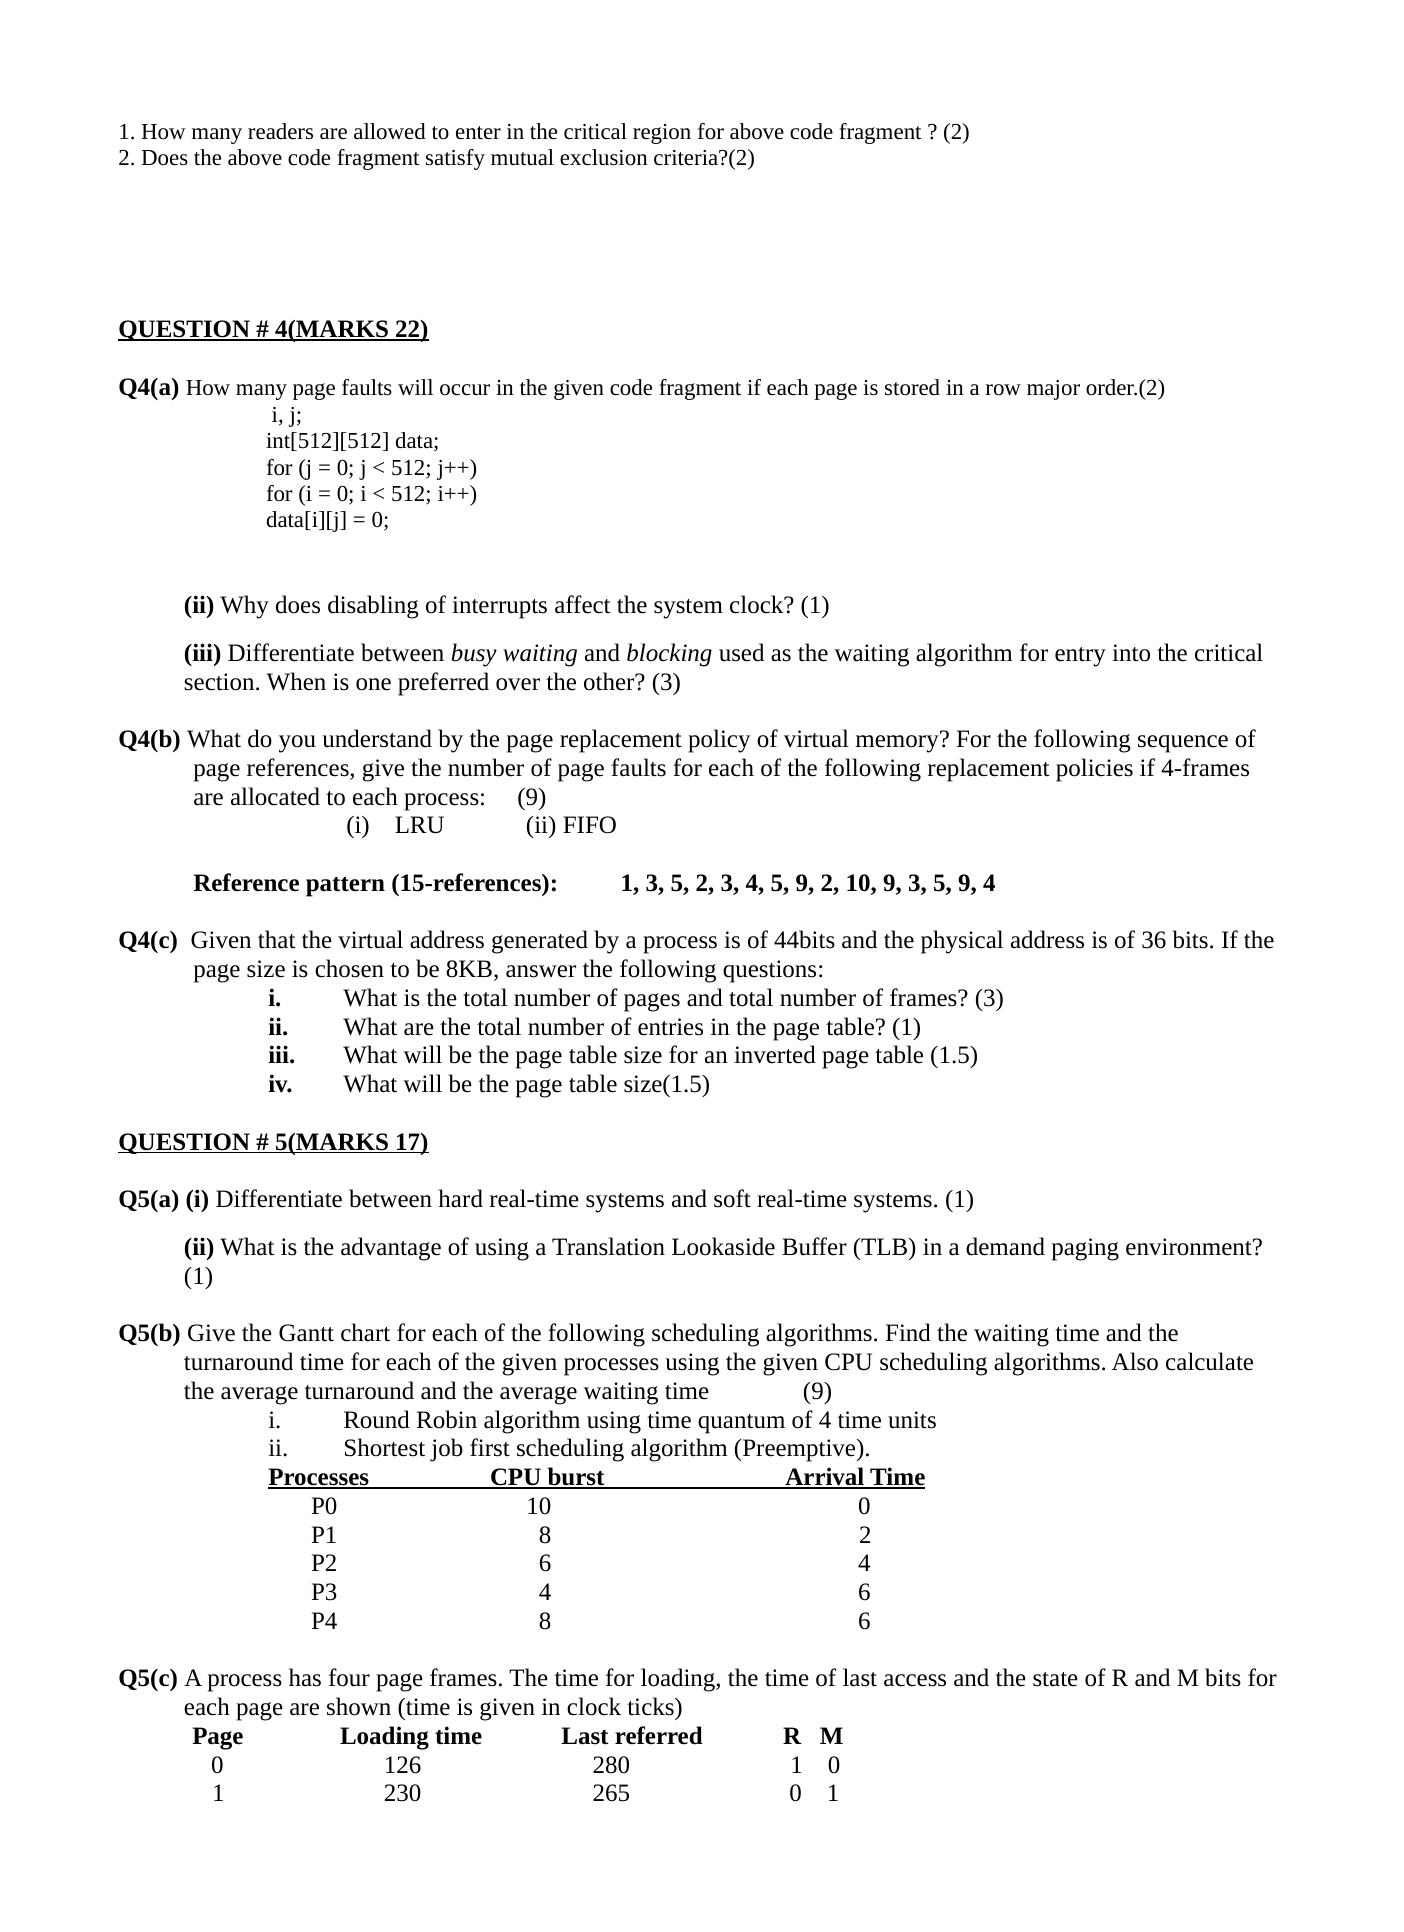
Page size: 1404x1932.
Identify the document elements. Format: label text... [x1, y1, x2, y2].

text 2. Does the above code fragment satisfy mutual exclusion criteria?(2) [118, 144, 1286, 171]
text int[512][512] data; [118, 427, 1286, 453]
text 0 126 280 1 0 [118, 1750, 1286, 1778]
text Q5(a) (i) Differentiate between hard real-time systems and soft real-time systems. (1) [118, 1184, 1286, 1213]
text Q5(c) A process has four page frames. The time for loading, the time of last access and the state of R and M bits for each page are shown (time is given in clock ticks) [118, 1663, 1286, 1721]
text Page Loading time Last referred R M [118, 1721, 1286, 1750]
text P2 6 4 [193, 1548, 1286, 1577]
text Processes CPU burst Arrival Time [268, 1462, 1286, 1491]
text (iii) Differentiate between busy waiting and blocking used as the waiting algorithm for entry into the critical section. When is one preferred over the other? (3) [118, 638, 1286, 696]
list What will be the page table size(1.5) [268, 1069, 1286, 1098]
list What is the total number of pages and total number of frames? (3) [268, 983, 1286, 1012]
text Q4(c) Given that the virtual address generated by a process is of 44bits and the physical address is of 36 bits. If the page size is chosen to be 8KB, answer the following questions: [118, 926, 1286, 983]
text Q5(b) Give the Gantt chart for each of the following scheduling algorithms. Find the waiting time and the turnaround time for each of the given processes using the given CPU scheduling algorithms. Also calculate the average turnaround and the average waiting time (9) [118, 1318, 1286, 1405]
list Round Robin algorithm using time quantum of 4 time units [268, 1405, 1286, 1433]
text 1. How many readers are allowed to enter in the critical region for above code fragment ? (2) [118, 118, 1286, 144]
text P0 10 0 [193, 1491, 1286, 1520]
text i, j; [118, 401, 1286, 427]
text for (j = 0; j < 512; j++) [118, 453, 1286, 480]
text QUESTION # 5(MARKS 17) [118, 1127, 1286, 1156]
text (ii) What is the advantage of using a Translation Lookaside Buffer (TLB) in a demand paging environment? (1) [118, 1232, 1286, 1290]
text QUESTION # 4(MARKS 22) [118, 314, 1286, 343]
list Shortest job first scheduling algorithm (Preemptive). [268, 1433, 1286, 1462]
text P4 8 6 [193, 1606, 1286, 1635]
list What will be the page table size for an inverted page table (1.5) [268, 1041, 1286, 1069]
text Q4(a) How many page faults will occur in the given code fragment if each page is stored in a row major order.(2) [118, 372, 1286, 401]
text data[i][j] = 0; [118, 506, 1286, 533]
text 1 230 265 0 1 [118, 1778, 1286, 1807]
list (i) LRU (ii) FIFO [118, 811, 1286, 839]
text for (i = 0; i < 512; i++) [118, 480, 1286, 506]
list What are the total number of entries in the page table? (1) [268, 1012, 1286, 1041]
text P1 8 2 [193, 1520, 1286, 1548]
text (ii) Why does disabling of interrupts affect the system clock? (1) [118, 590, 1286, 619]
text P3 4 6 [193, 1577, 1286, 1606]
text Q4(b) What do you understand by the page replacement policy of virtual memory? For the following sequence of page references, give the number of page faults for each of the following replacement policies if 4-frames are allocated to each process: (9) [118, 724, 1286, 811]
text Reference pattern (15-references): 1, 3, 5, 2, 3, 4, 5, 9, 2, 10, 9, 3, 5, 9, 4 [118, 868, 1286, 897]
